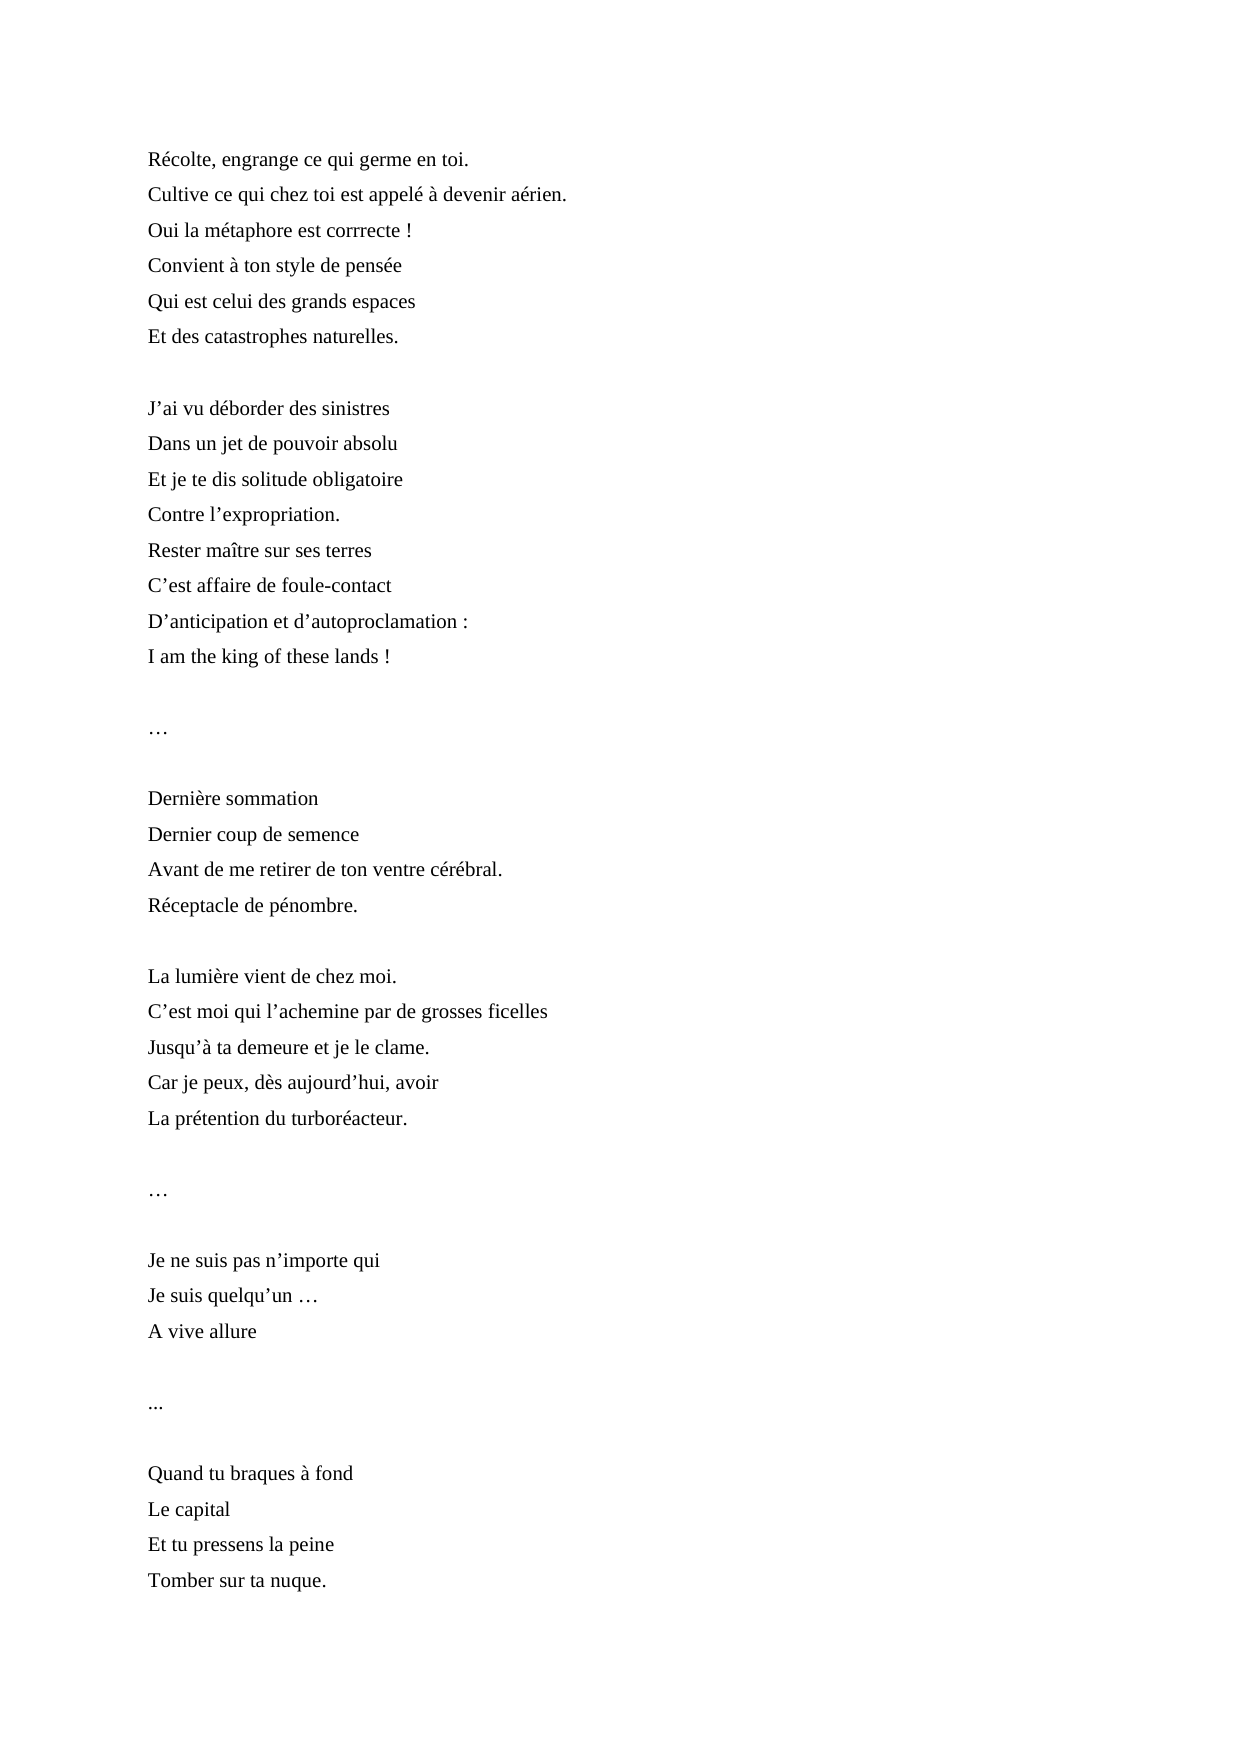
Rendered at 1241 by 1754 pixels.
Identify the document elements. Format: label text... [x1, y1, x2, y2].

text Le capital [148, 1497, 1092, 1521]
text J’ai vu déborder des sinistres [148, 396, 1092, 419]
text La lumière vient de chez moi. [148, 965, 1092, 988]
text D’anticipation et d’autoproclamation : [148, 609, 1092, 632]
text I am the king of these lands ! [148, 645, 1092, 668]
text A vive allure [148, 1320, 1092, 1343]
text Jusqu’à ta demeure et je le clame. [148, 1036, 1092, 1059]
text Rester maître sur ses terres [148, 538, 1092, 561]
text Je suis quelqu’un … [148, 1284, 1092, 1307]
text Réceptacle de pénombre. [148, 894, 1092, 917]
text Dans un jet de pouvoir absolu [148, 432, 1092, 455]
text Avant de me retirer de ton ventre cérébral. [148, 858, 1092, 881]
text Et tu pressens la peine [148, 1533, 1092, 1556]
text Et des catastrophes naturelles. [148, 325, 1092, 348]
text Je ne suis pas n’importe qui [148, 1249, 1092, 1272]
text C’est moi qui l’achemine par de grosses ficelles [148, 1000, 1092, 1023]
text Et je te dis solitude obligatoire [148, 467, 1092, 490]
text Contre l’expropriation. [148, 503, 1092, 526]
text La prétention du turboréacteur. [148, 1107, 1092, 1130]
text C’est affaire de foule-contact [148, 574, 1092, 597]
text … [148, 716, 1092, 739]
text Cultive ce qui chez toi est appelé à devenir aérien. [148, 183, 1092, 206]
text Oui la métaphore est corrrecte ! [148, 219, 1092, 242]
text … [148, 1178, 1092, 1201]
text Quand tu braques à fond [148, 1462, 1092, 1485]
text Dernier coup de semence [148, 823, 1092, 846]
text Dernière sommation [148, 787, 1092, 810]
text Convient à ton style de pensée [148, 254, 1092, 277]
text ... [148, 1391, 1092, 1414]
text Qui est celui des grands espaces [148, 290, 1092, 313]
text Car je peux, dès aujourd’hui, avoir [148, 1071, 1092, 1094]
text Récolte, engrange ce qui germe en toi. [148, 148, 1092, 171]
text Tomber sur ta nuque. [148, 1568, 1092, 1592]
